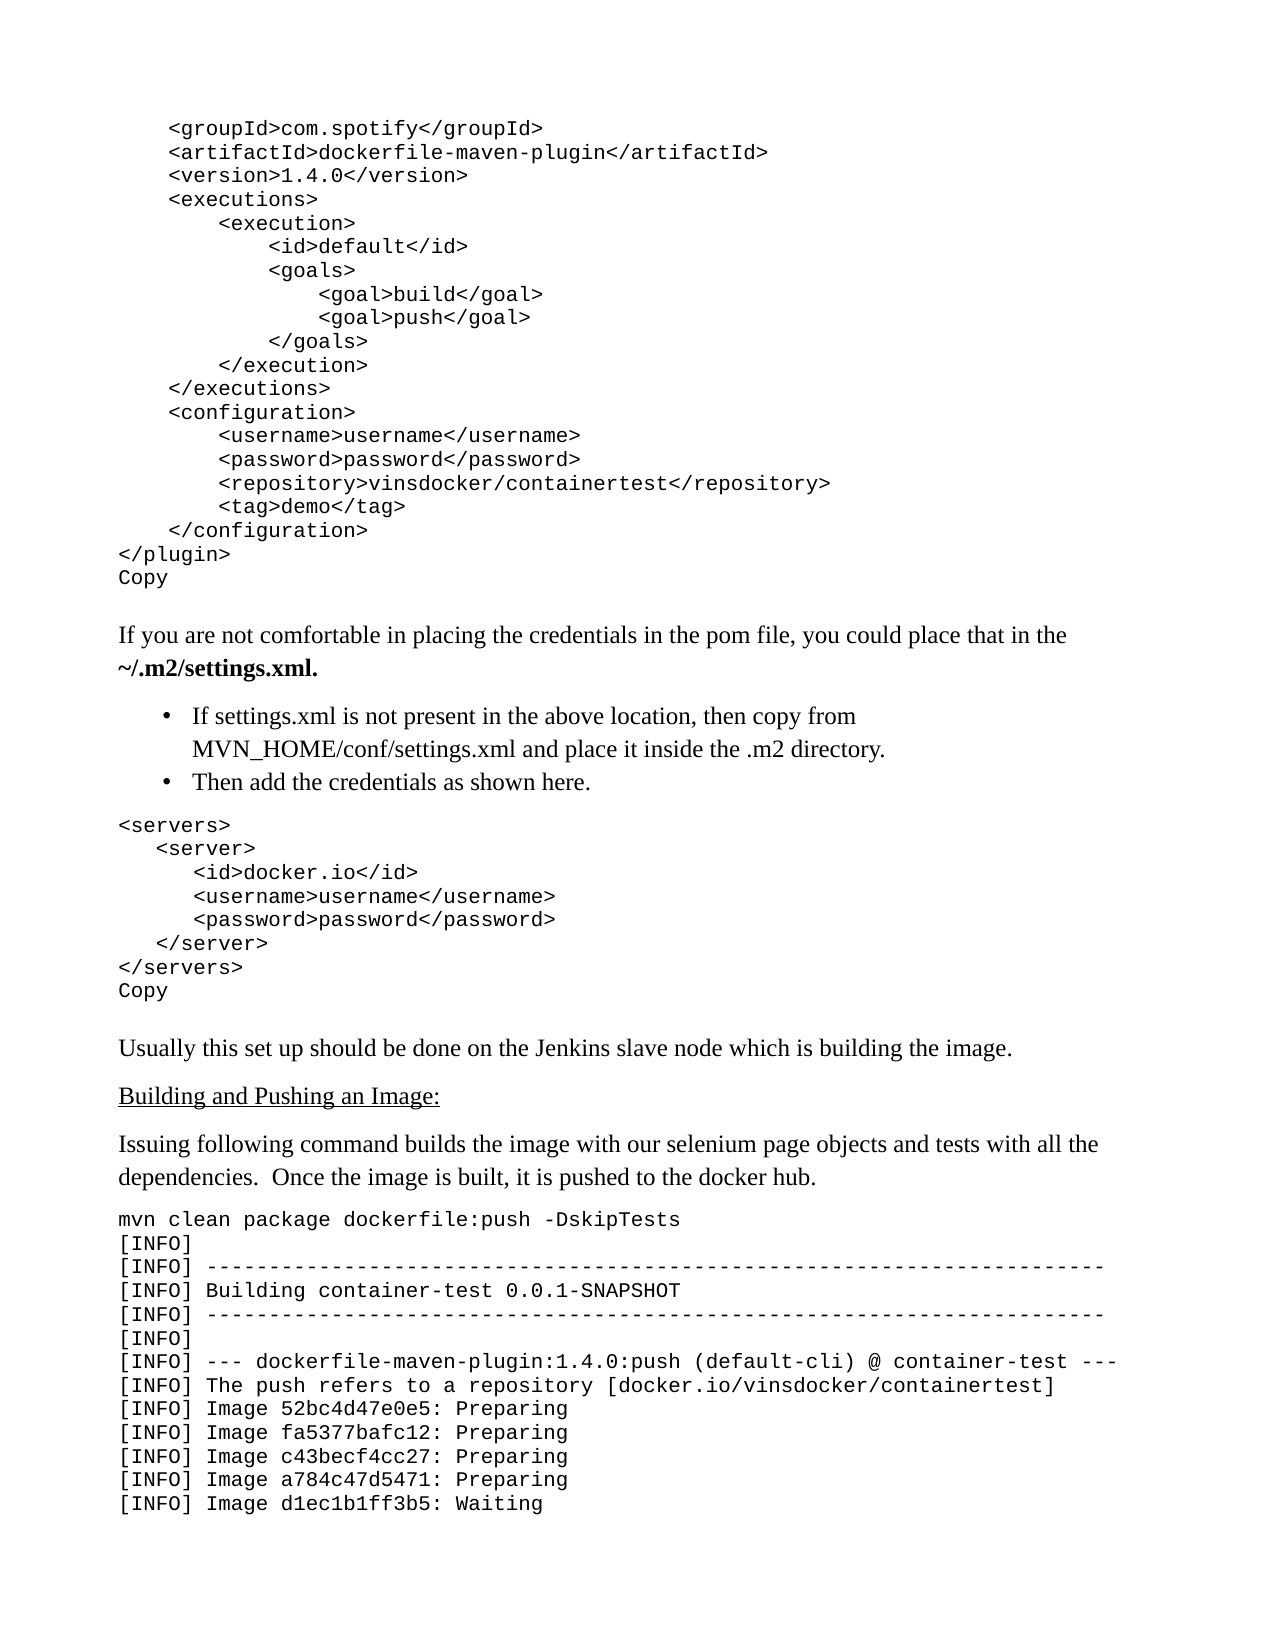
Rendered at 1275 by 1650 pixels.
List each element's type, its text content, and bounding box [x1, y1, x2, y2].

text <id>docker.io</id> [118, 862, 1157, 886]
text </goals> [118, 331, 1157, 354]
text <goal>push</goal> [118, 307, 1157, 331]
text </executions> [118, 378, 1157, 402]
list If settings.xml is not present in the above location, then copy from MVN_HOME/conf/settings.xml and place it inside the .m2 directory. [162, 701, 1157, 763]
text [INFO] Image a784c47d5471: Preparing [118, 1469, 1157, 1493]
text <server> [118, 838, 1157, 862]
text </configuration> [118, 520, 1157, 544]
text Building and Pushing an Image: [118, 1081, 1157, 1110]
text <execution> [118, 213, 1157, 236]
text <version>1.4.0</version> [118, 165, 1157, 189]
text [INFO] [118, 1327, 1157, 1351]
text [INFO] Image 52bc4d47e0e5: Preparing [118, 1398, 1157, 1422]
text <username>username</username> [118, 426, 1157, 449]
text <password>password</password> [118, 909, 1157, 933]
text [INFO] --- dockerfile-maven-plugin:1.4.0:push (default-cli) @ container-test --- [118, 1351, 1157, 1375]
text </servers> [118, 957, 1157, 980]
text </plugin> [118, 544, 1157, 567]
text <servers> [118, 815, 1157, 838]
text Issuing following command builds the image with our selenium page objects and tests with all the dependencies. Once the image is built, it is pushed to the docker hub. [118, 1129, 1157, 1190]
text </server> [118, 933, 1157, 957]
text [INFO] ------------------------------------------------------------------------ [118, 1257, 1157, 1280]
text [INFO] The push refers to a repository [docker.io/vinsdocker/containertest] [118, 1375, 1157, 1398]
text [INFO] Image d1ec1b1ff3b5: Waiting [118, 1493, 1157, 1517]
text If you are not comfortable in placing the credentials in the pom file, you could place that in the ~/.m2/settings.xml. [118, 621, 1157, 682]
text <groupId>com.spotify</groupId> [118, 118, 1157, 142]
text [INFO] Image fa5377bafc12: Preparing [118, 1422, 1157, 1446]
text <configuration> [118, 402, 1157, 426]
text <username>username</username> [118, 886, 1157, 909]
text mvn clean package dockerfile:push -DskipTests [118, 1209, 1157, 1233]
list Then add the credentials as shown here. [162, 767, 1157, 796]
text [INFO] Building container-test 0.0.1-SNAPSHOT [118, 1280, 1157, 1304]
text [INFO] Image c43becf4cc27: Preparing [118, 1446, 1157, 1469]
text <repository>vinsdocker/containertest</repository> [118, 473, 1157, 496]
text [INFO] [118, 1233, 1157, 1257]
text Copy [118, 567, 1157, 591]
text [INFO] ------------------------------------------------------------------------ [118, 1304, 1157, 1327]
text Copy [118, 980, 1157, 1004]
text <goal>build</goal> [118, 284, 1157, 307]
text <goals> [118, 260, 1157, 284]
text <executions> [118, 189, 1157, 213]
text <id>default</id> [118, 236, 1157, 260]
text Usually this set up should be done on the Jenkins slave node which is building the image. [118, 1033, 1157, 1062]
text <artifactId>dockerfile-maven-plugin</artifactId> [118, 142, 1157, 165]
text <password>password</password> [118, 449, 1157, 473]
text <tag>demo</tag> [118, 496, 1157, 520]
text </execution> [118, 354, 1157, 378]
